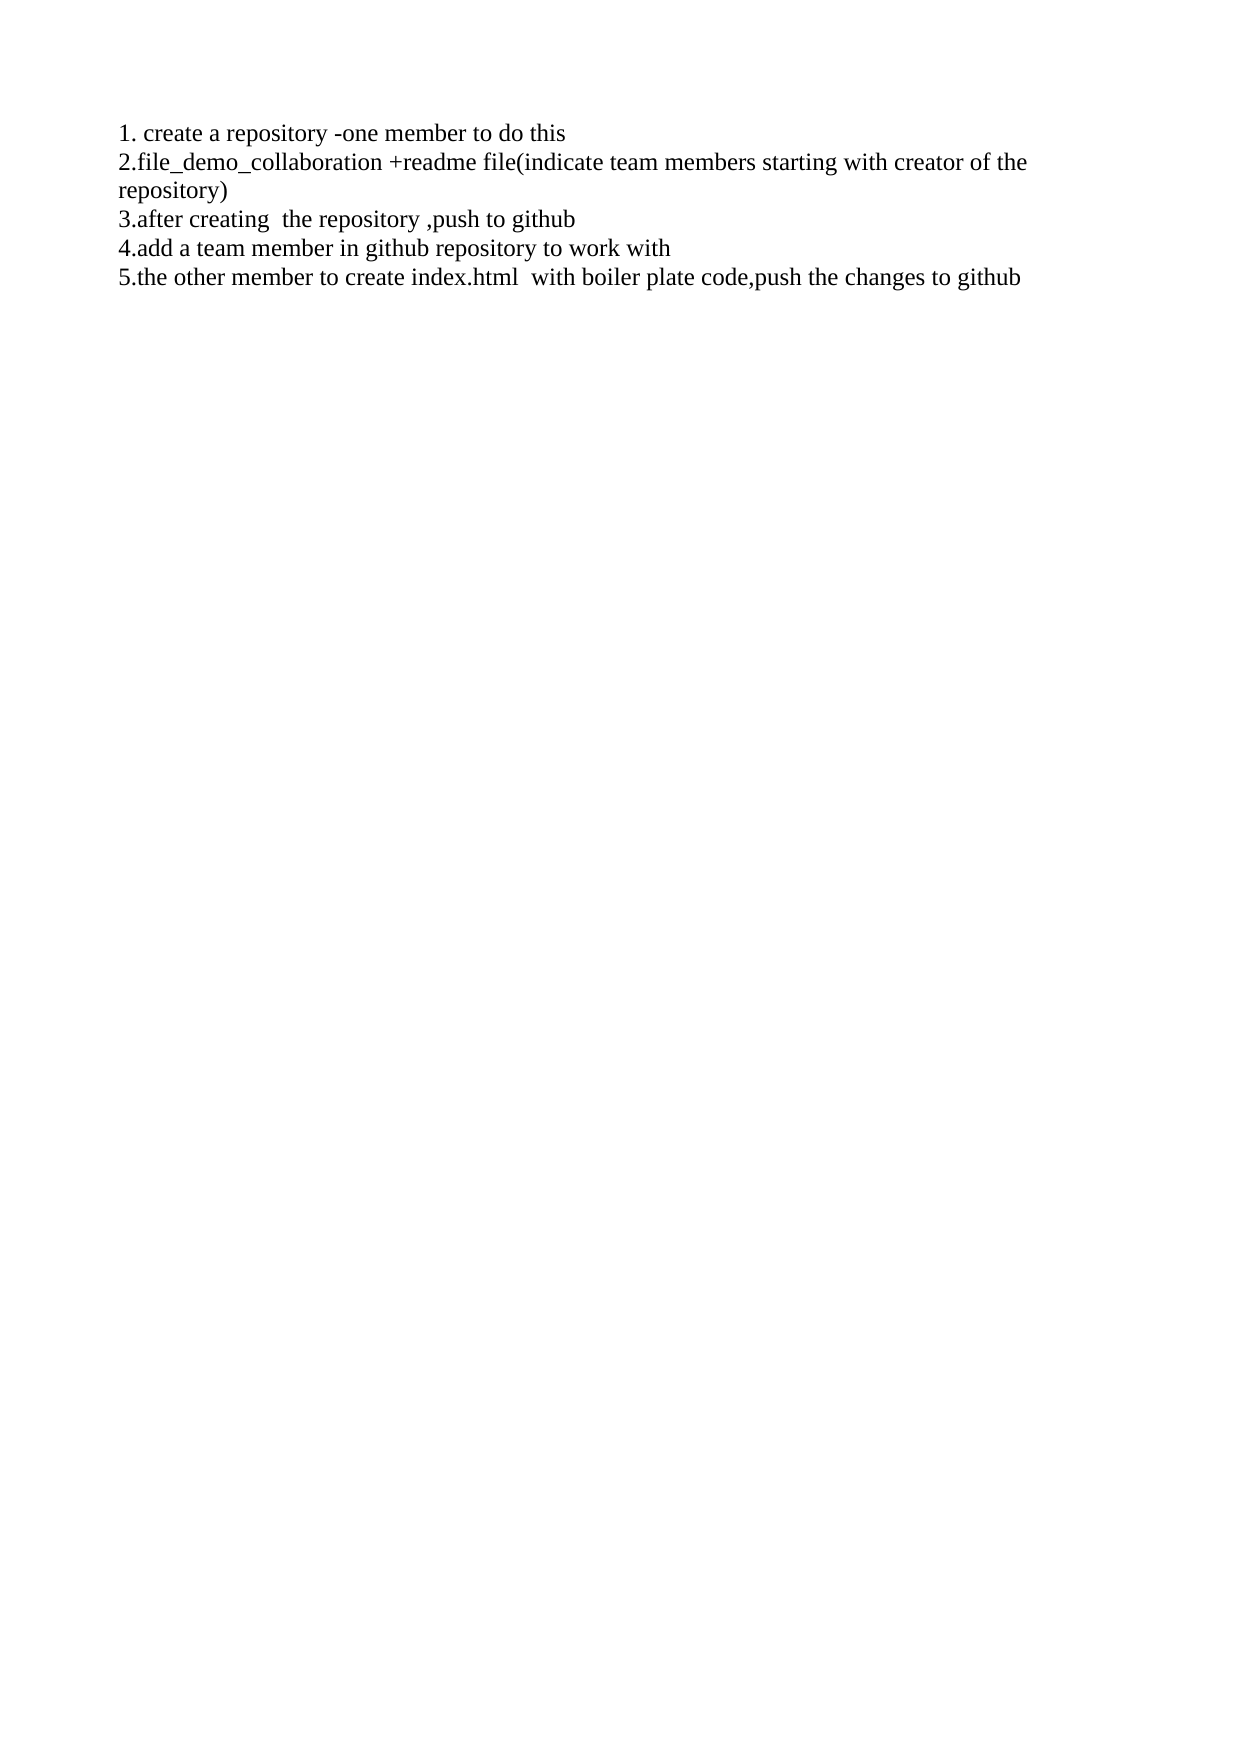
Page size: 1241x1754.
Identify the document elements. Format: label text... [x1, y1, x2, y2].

text 4.add a team member in github repository to work with [118, 233, 1122, 262]
text 5.the other member to create index.html with boiler plate code,push the changes to github [118, 262, 1122, 291]
text 3.after creating the repository ,push to github [118, 204, 1122, 233]
text 2.file_demo_collaboration +readme file(indicate team members starting with creator of the repository) [118, 147, 1122, 204]
text 1. create a repository -one member to do this [118, 118, 1122, 147]
